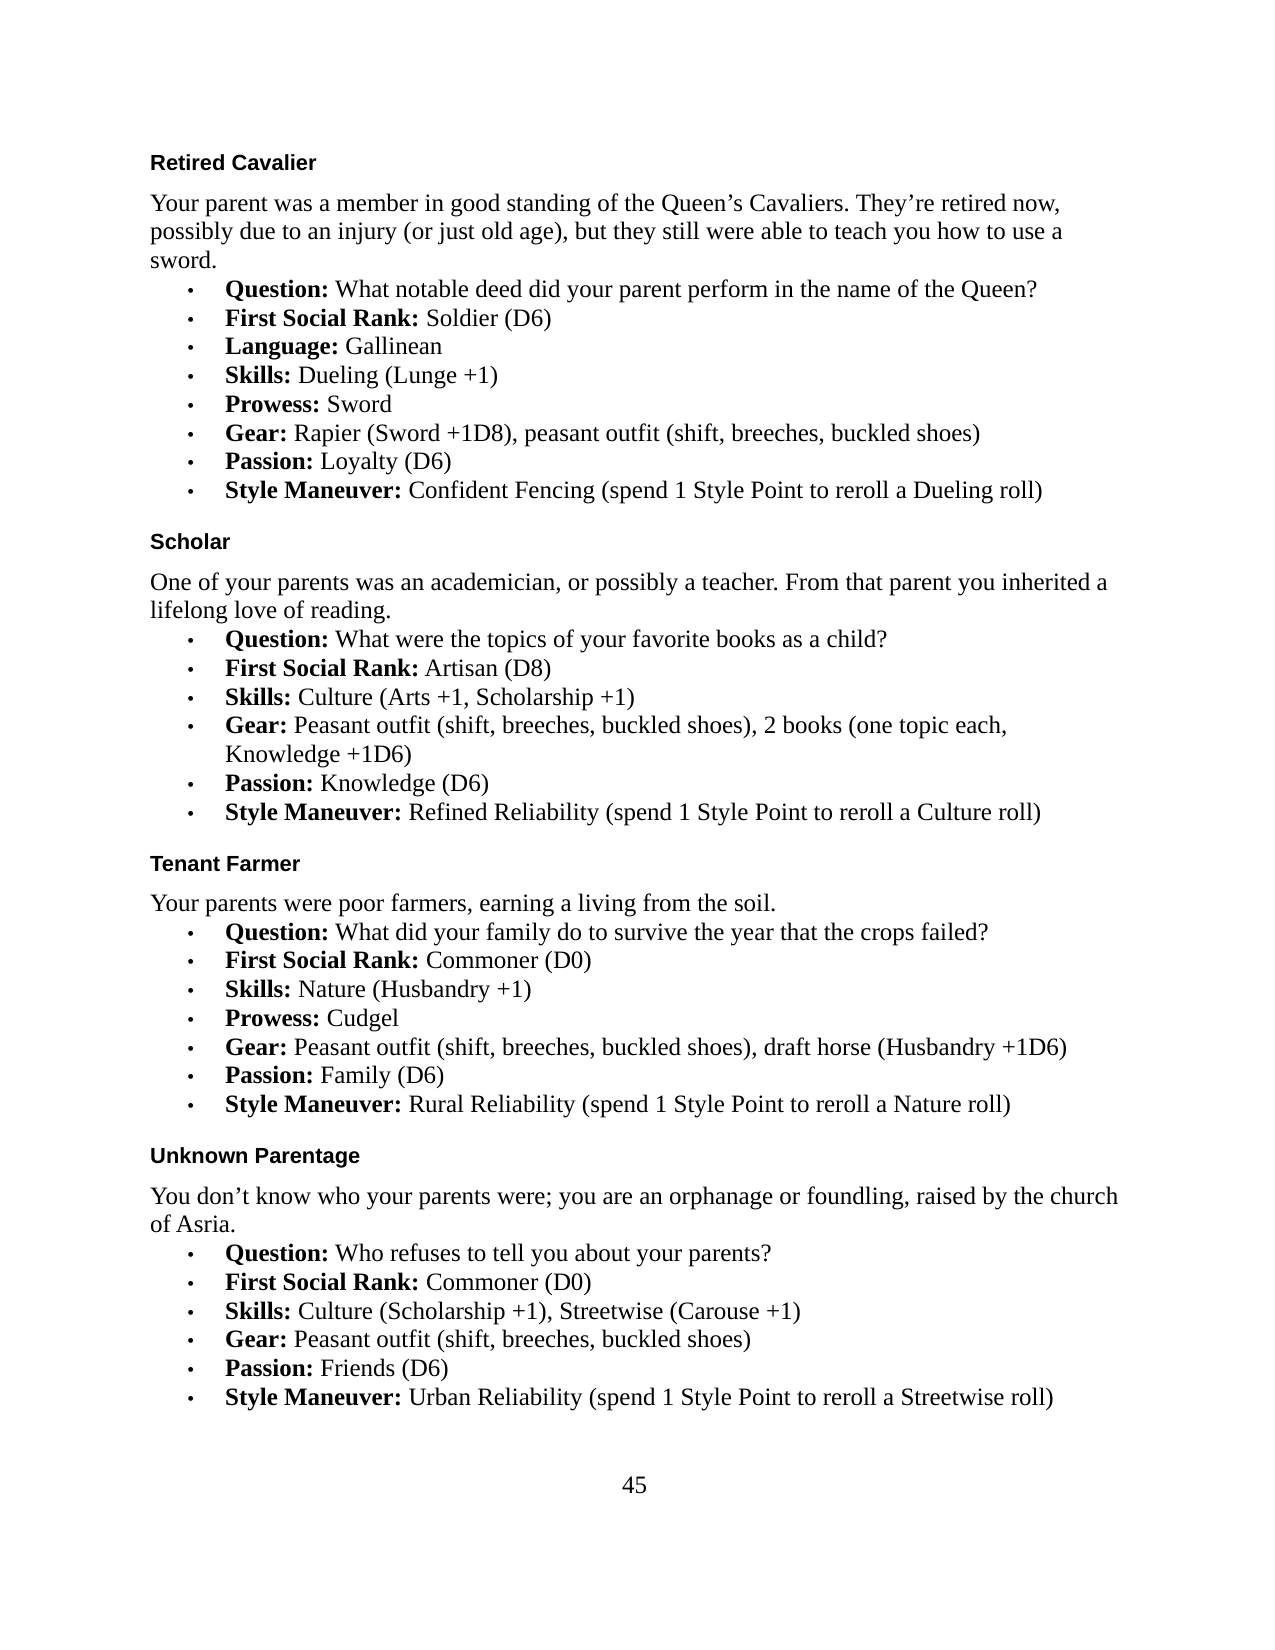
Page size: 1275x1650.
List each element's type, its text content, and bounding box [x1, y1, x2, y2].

text You don’t know who your parents were; you are an orphanage or foundling, raised by the church of Asria. [150, 1181, 1125, 1238]
list Prowess: Cudgel [187, 1003, 1125, 1032]
list Passion: Family (D6) [187, 1061, 1125, 1089]
list Style Maneuver: Refined Reliability (spend 1 Style Point to reroll a Culture roll) [187, 797, 1125, 825]
text Your parents were poor farmers, earning a living from the soil. [150, 888, 1125, 917]
subtitle Retired Cavalier [150, 150, 1125, 175]
list Question: What notable deed did your parent perform in the name of the Queen? [187, 274, 1125, 303]
list Gear: Peasant outfit (shift, breeches, buckled shoes), 2 books (one topic each, Knowledge +1D6) [187, 710, 1125, 768]
list Style Maneuver: Rural Reliability (spend 1 Style Point to reroll a Nature roll) [187, 1089, 1125, 1118]
list First Social Rank: Commoner (D0) [187, 946, 1125, 974]
list Question: What were the topics of your favorite books as a child? [187, 624, 1125, 653]
list First Social Rank: Artisan (D8) [187, 653, 1125, 682]
list Skills: Culture (Arts +1, Scholarship +1) [187, 682, 1125, 710]
list Passion: Knowledge (D6) [187, 768, 1125, 797]
list Style Maneuver: Urban Reliability (spend 1 Style Point to reroll a Streetwise roll) [187, 1382, 1125, 1411]
list Style Maneuver: Confident Fencing (spend 1 Style Point to reroll a Dueling roll) [187, 475, 1125, 504]
subtitle Unknown Parentage [150, 1143, 1125, 1168]
list Language: Gallinean [187, 331, 1125, 360]
list Question: What did your family do to survive the year that the crops failed? [187, 917, 1125, 946]
list Prowess: Sword [187, 389, 1125, 418]
list Gear: Rapier (Sword +1D8), peasant outfit (shift, breeches, buckled shoes) [187, 418, 1125, 446]
list Gear: Peasant outfit (shift, breeches, buckled shoes) [187, 1324, 1125, 1353]
list First Social Rank: Commoner (D0) [187, 1267, 1125, 1296]
list Skills: Dueling (Lunge +1) [187, 360, 1125, 389]
subtitle Scholar [150, 529, 1125, 554]
list Passion: Friends (D6) [187, 1353, 1125, 1382]
list Gear: Peasant outfit (shift, breeches, buckled shoes), draft horse (Husbandry +1D6) [187, 1032, 1125, 1061]
list Skills: Culture (Scholarship +1), Streetwise (Carouse +1) [187, 1296, 1125, 1324]
text Your parent was a member in good standing of the Queen’s Cavaliers. They’re retired now, possibly due to an injury (or just old age), but they still were able to teach you how to use a sword. [150, 188, 1125, 274]
text One of your parents was an academician, or possibly a teacher. From that parent you inherited a lifelong love of reading. [150, 567, 1125, 624]
list Skills: Nature (Husbandry +1) [187, 974, 1125, 1003]
subtitle Tenant Farmer [150, 850, 1125, 876]
list Question: Who refuses to tell you about your parents? [187, 1238, 1125, 1267]
list Passion: Loyalty (D6) [187, 446, 1125, 475]
list First Social Rank: Soldier (D6) [187, 303, 1125, 331]
